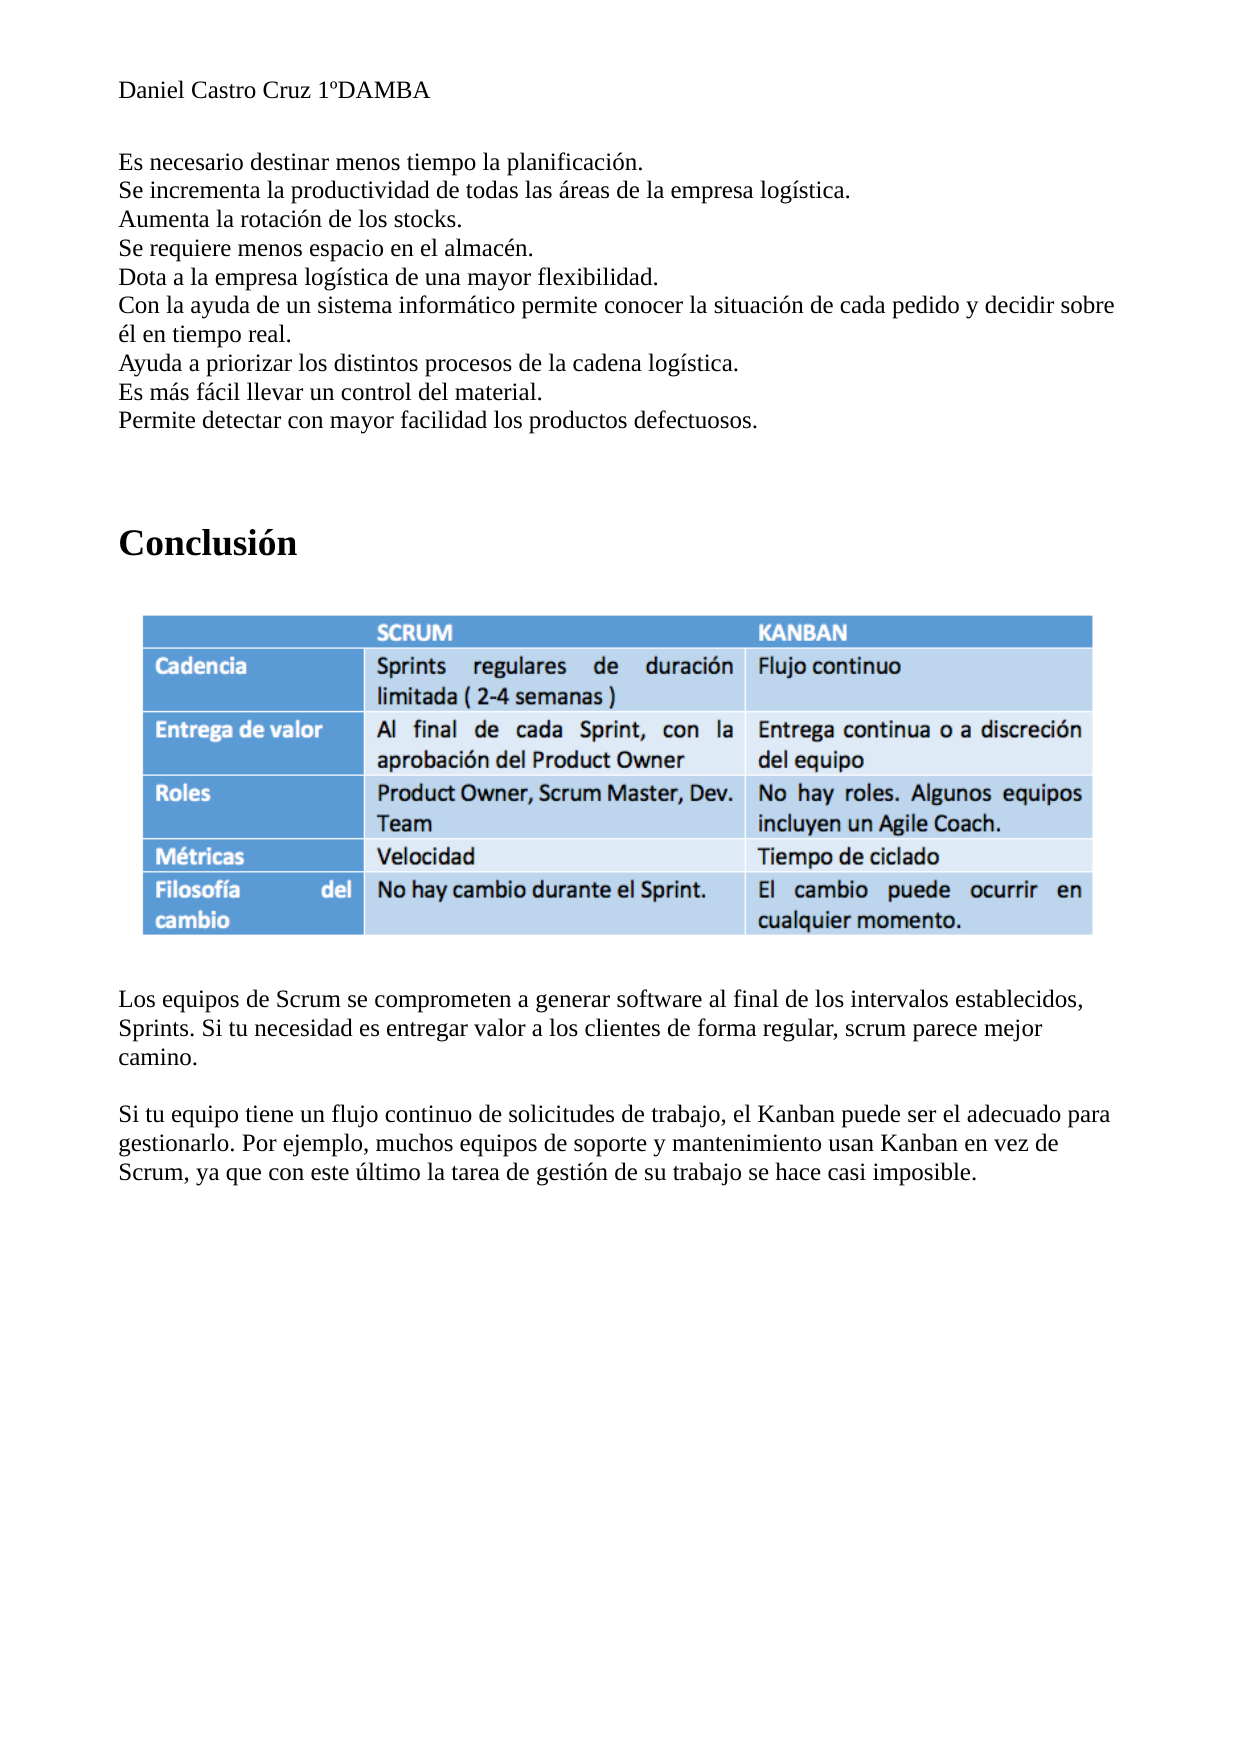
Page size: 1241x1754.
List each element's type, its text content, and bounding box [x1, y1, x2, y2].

text Se incrementa la productividad de todas las áreas de la empresa logística. [118, 176, 1122, 204]
text Con la ayuda de un sistema informático permite conocer la situación de cada pedido y decidir sobre él en tiempo real. [118, 291, 1122, 348]
text Es necesario destinar menos tiempo la planificación. [118, 118, 1122, 176]
text Aumenta la rotación de los stocks. [118, 204, 1122, 233]
text Ayuda a priorizar los distintos procesos de la cadena logística. [118, 348, 1122, 377]
text Permite detectar con mayor facilidad los productos defectuosos. [118, 406, 1122, 434]
text Es más fácil llevar un control del material. [118, 377, 1122, 406]
text Si tu equipo tiene un flujo continuo de solicitudes de trabajo, el Kanban puede ser el adecuado para gestionarlo. Por ejemplo, muchos equipos de soporte y mantenimiento usan Kanban en vez de Scrum, ya que con este último la tarea de gestión de su trabajo se hace casi imposible. [118, 1099, 1122, 1186]
text Conclusión [118, 521, 1122, 564]
text Dota a la empresa logística de una mayor flexibilidad. [118, 262, 1122, 291]
text Se requiere menos espacio en el almacén. [118, 233, 1122, 262]
text Los equipos de Scrum se comprometen a generar software al final de los intervalos establecidos, Sprints. Si tu necesidad es entregar valor a los clientes de forma regular, scrum parece mejor camino. [118, 984, 1122, 1071]
